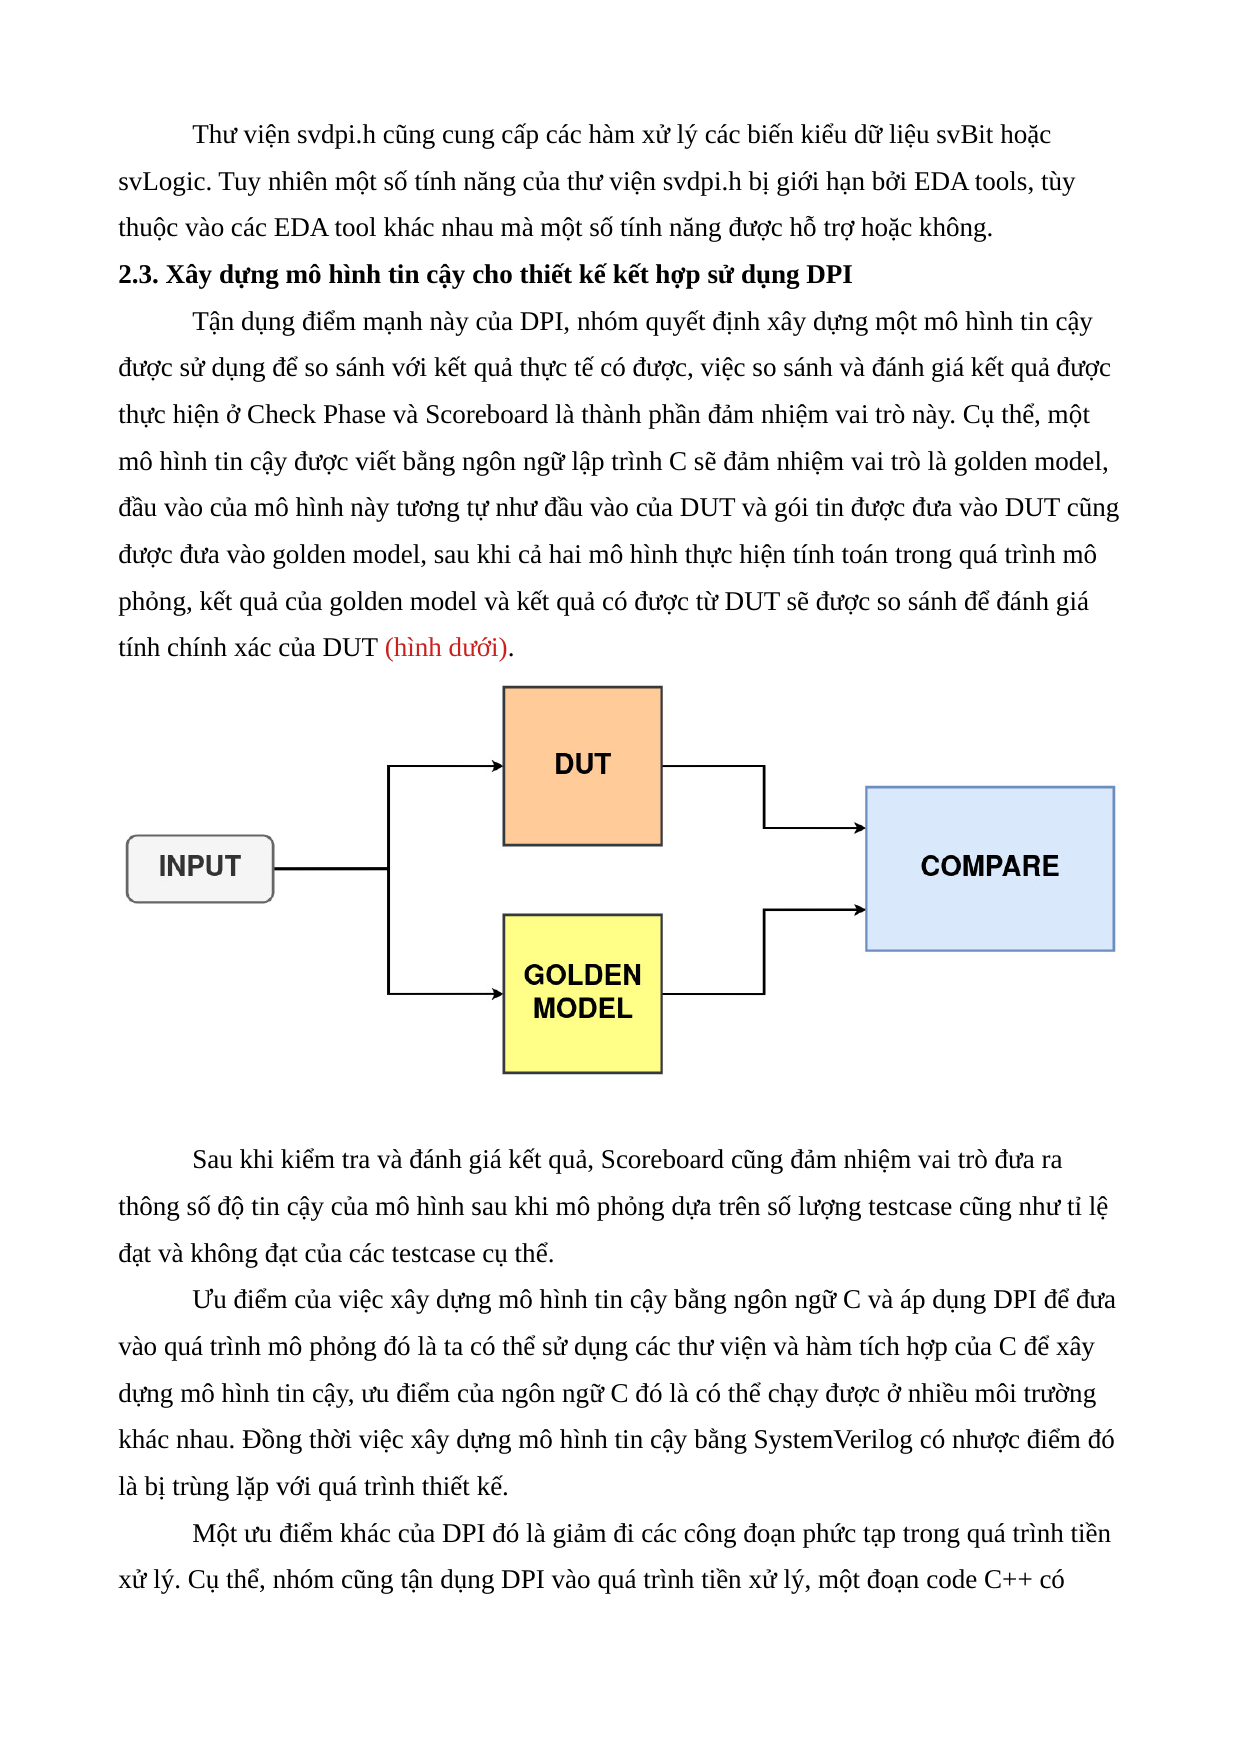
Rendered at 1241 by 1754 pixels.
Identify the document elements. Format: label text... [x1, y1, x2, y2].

text Thư viện svdpi.h cũng cung cấp các hàm xử lý các biến kiểu dữ liệu svBit hoặc svLogic. Tuy nhiên một số tính năng của thư viện svdpi.h bị giới hạn bởi EDA tools, tùy thuộc vào các EDA tool khác nhau mà một số tính năng được hỗ trợ hoặc không. 2.3. Xây dựng mô hình tin cậy cho thiết kế kết hợp sử dụng DPI [118, 118, 1122, 289]
text Tận dụng điểm mạnh này của DPI, nhóm quyết định xây dựng một mô hình tin cậy được sử dụng để so sánh với kết quả thực tế có được, việc so sánh và đánh giá kết quả được thực hiện ở Check Phase và Scoreboard là thành phần đảm nhiệm vai trò này. Cụ thể, một mô hình tin cậy được viết bằng ngôn ngữ lập trình C sẽ đảm nhiệm vai trò là golden model, đầu vào của mô hình này tương tự như đầu vào của DUT và gói tin được đưa vào DUT cũng được đưa vào golden model, sau khi cả hai mô hình thực hiện tính toán trong quá trình mô phỏng, kết quả của golden model và kết quả có được từ DUT sẽ được so sánh để đánh giá tính chính xác của DUT (hình dưới). [118, 305, 1122, 663]
text Sau khi kiểm tra và đánh giá kết quả, Scoreboard cũng đảm nhiệm vai trò đưa ra thông số độ tin cậy của mô hình sau khi mô phỏng dựa trên số lượng testcase cũng như tỉ lệ đạt và không đạt của các testcase cụ thể. [118, 1082, 1122, 1268]
text Một ưu điểm khác của DPI đó là giảm đi các công đoạn phức tạp trong quá trình tiền xử lý. Cụ thể, nhóm cũng tận dụng DPI vào quá trình tiền xử lý, một đoạn code C++ có [118, 1517, 1122, 1595]
picture [118, 678, 1123, 1082]
text Ưu điểm của việc xây dựng mô hình tin cậy bằng ngôn ngữ C và áp dụng DPI để đưa vào quá trình mô phỏng đó là ta có thể sử dụng các thư viện và hàm tích hợp của C để xây dựng mô hình tin cậy, ưu điểm của ngôn ngữ C đó là có thể chạy được ở nhiều môi trường khác nhau. Đồng thời việc xây dựng mô hình tin cậy bằng SystemVerilog có nhược điểm đó là bị trùng lặp với quá trình thiết kế. [118, 1283, 1122, 1501]
